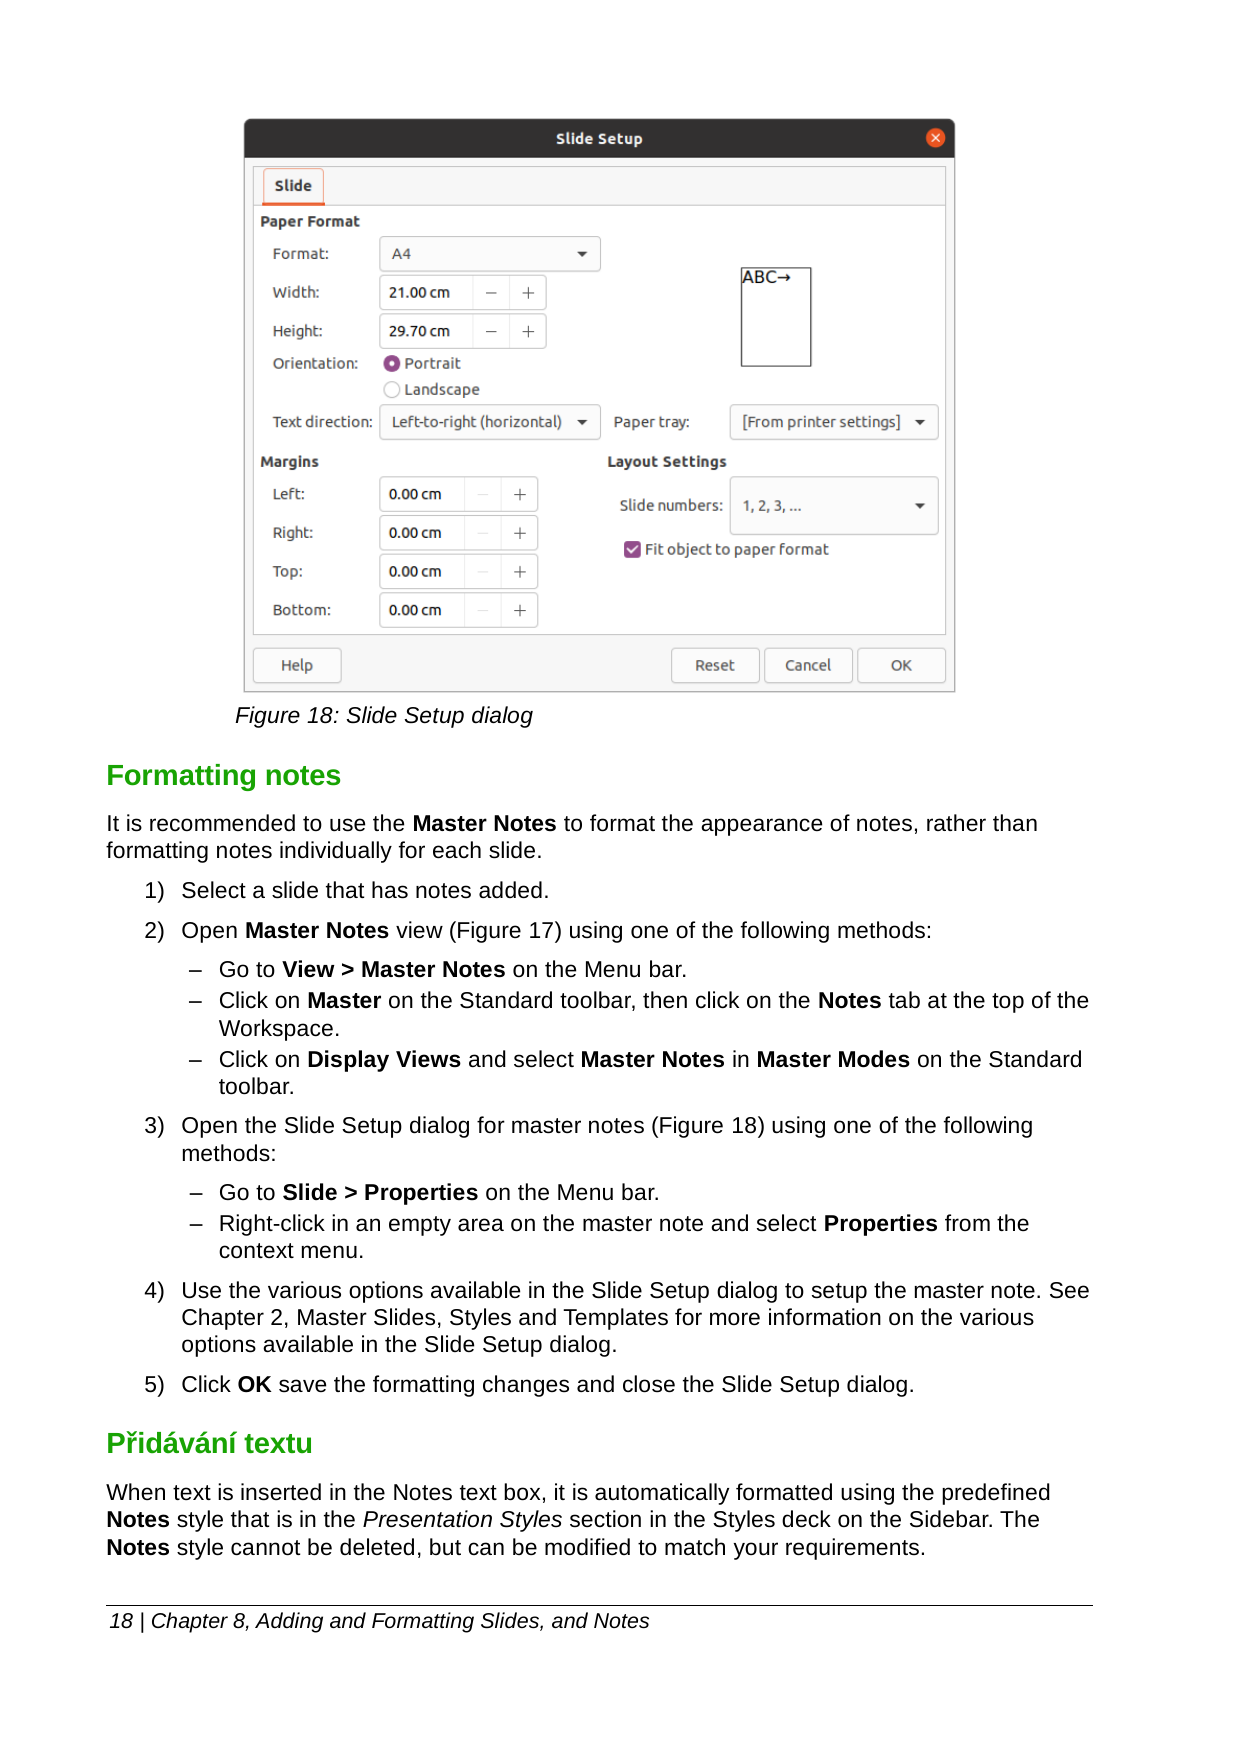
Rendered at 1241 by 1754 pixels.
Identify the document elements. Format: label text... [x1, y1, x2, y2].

list Open Master Notes view (Figure 17) using one of the following methods: [164, 916, 1093, 943]
list Select a slide that has notes added. [164, 876, 1093, 903]
list Click OK save the formatting changes and close the Slide Setup dialog. [164, 1370, 1093, 1397]
subtitle Přidávání textu [106, 1426, 1093, 1460]
text When text is inserted in the Notes text box, it is automatically formatted using the predefined Notes style that is in the Presentation Styles section in the Styles deck on the Sidebar. The Notes style cannot be deleted, but can be modified to match your requirements. [106, 1479, 1093, 1560]
list Use the various options available in the Slide Setup dialog to setup the master note. See Chapter 2, Master Slides, Styles and Templates for more information on the various options available in the Slide Setup dialog. [164, 1276, 1093, 1358]
list Click on Master on the Standard toolbar, then click on the Notes tab at the top of the Workspace. [189, 987, 1093, 1041]
picture [234, 118, 964, 702]
list Go to View > Master Notes on the Menu bar. [189, 956, 1093, 983]
list It is recommended to use the Master Notes to format the appearance of notes, rather than formatting notes individually for each slide. [106, 810, 1093, 864]
list Right-click in an empty area on the master note and select Properties from the context menu. [189, 1210, 1093, 1264]
list Open the Slide Setup dialog for master notes (Figure 18) using one of the following methods: [164, 1112, 1093, 1166]
list Go to Slide > Properties on the Menu bar. [189, 1178, 1093, 1206]
subtitle Formatting notes [106, 757, 1093, 791]
text Figure 18: Slide Setup dialog [235, 702, 964, 728]
list Click on Display Views and select Master Notes in Master Modes on the Standard toolbar. [189, 1045, 1093, 1099]
